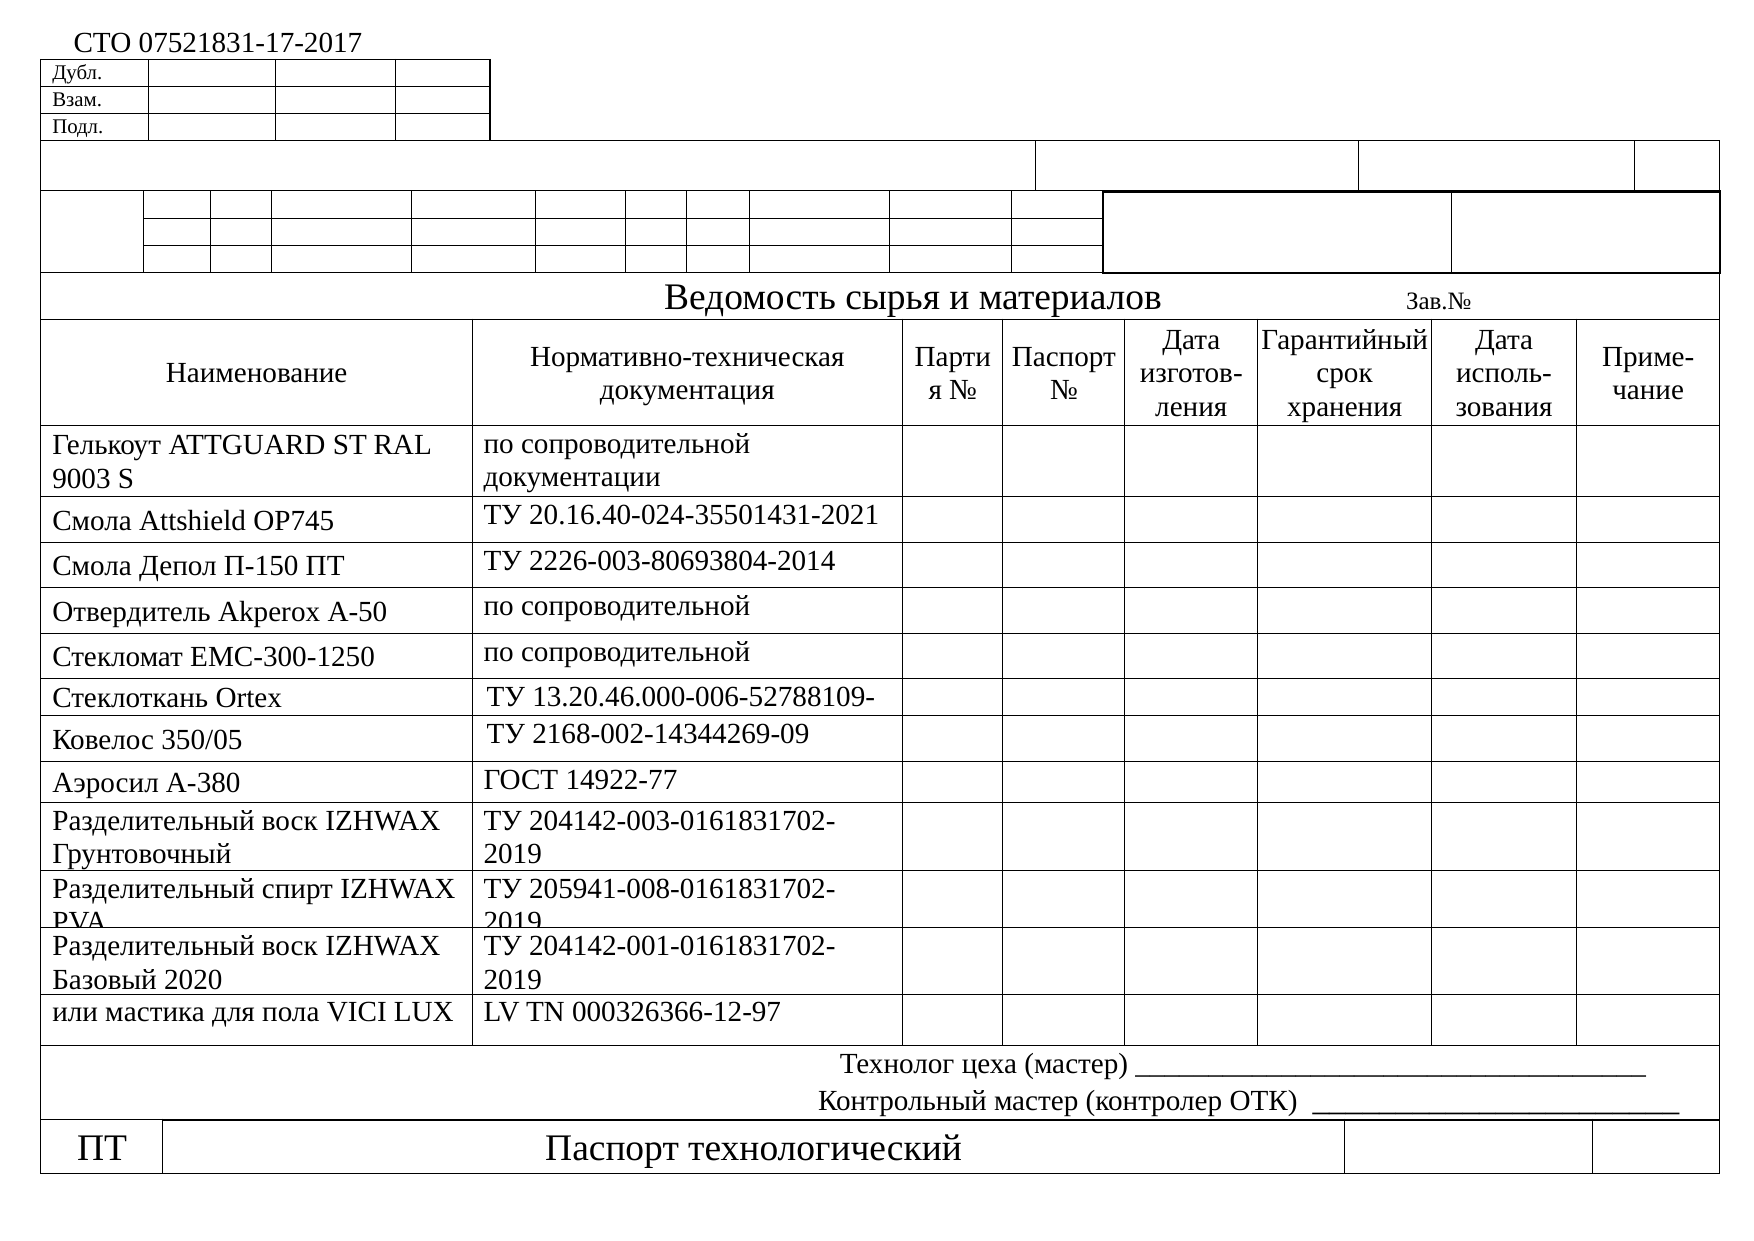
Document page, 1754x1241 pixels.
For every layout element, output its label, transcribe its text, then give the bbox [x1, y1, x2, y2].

table_cell [412, 191, 535, 217]
table_cell [1432, 803, 1576, 870]
table_cell Смола Депол П-150 ПТ [41, 543, 472, 587]
table_cell [1258, 588, 1431, 633]
table_cell ТУ 20.16.40-024-35501431-2021 [473, 497, 902, 542]
table_cell [211, 191, 271, 217]
table_cell Гелькоут ATTGUARD ST RAL 9003 S [41, 426, 472, 496]
table_cell [1003, 588, 1124, 633]
table_header [276, 60, 395, 86]
table_cell [1125, 543, 1257, 587]
table_cell [1359, 141, 1634, 190]
table_cell [687, 219, 749, 244]
table_cell [903, 928, 1002, 993]
table_cell [1003, 679, 1124, 715]
table_cell [626, 191, 686, 217]
table_cell [903, 871, 1002, 927]
table_cell [1125, 634, 1257, 678]
table_cell [1258, 762, 1431, 802]
table_cell [903, 543, 1002, 587]
table_cell Приме-чание [1577, 320, 1719, 425]
table_cell [1577, 803, 1719, 870]
table_cell [144, 246, 210, 272]
table_cell Подл. [41, 114, 148, 140]
table_cell [144, 219, 210, 244]
table_cell по сопроводительной документации [473, 426, 902, 496]
table_cell Стеклоткань Ortex [41, 679, 472, 715]
table_cell [149, 114, 275, 140]
table_header [1253, 59, 1719, 86]
table_cell [144, 191, 210, 217]
table_cell Разделительный спирт IZHWAX PVA [41, 871, 472, 927]
table_cell [1125, 426, 1257, 496]
table_cell [903, 634, 1002, 678]
table_cell [149, 87, 275, 113]
table_cell [750, 246, 889, 272]
table_cell [1635, 141, 1719, 190]
table_cell [1104, 193, 1451, 272]
table_cell [1258, 716, 1431, 761]
table_cell [272, 246, 411, 272]
table_cell Отвердитель Akperox A-50 [41, 588, 472, 633]
table_cell [903, 995, 1002, 1045]
table_cell [1432, 928, 1576, 993]
table_cell [1577, 634, 1719, 678]
table_cell [1258, 679, 1431, 715]
table_cell [903, 716, 1002, 761]
table_cell Ведомость сырья и материалов Зав.№ [41, 273, 1719, 318]
table_cell [626, 246, 686, 272]
table_cell [1432, 497, 1576, 542]
table_cell [1003, 803, 1124, 870]
table_cell [890, 246, 1011, 272]
table_cell [1452, 193, 1719, 272]
table_cell ТУ 205941-008-0161831702-2019 [473, 871, 902, 927]
table_cell Паспорт технологический [163, 1121, 1344, 1172]
table_cell [536, 219, 625, 244]
table_cell [785, 86, 1719, 140]
table_cell [1125, 762, 1257, 802]
table_cell Аэросил А-380 [41, 762, 472, 802]
table_cell ТУ 13.20.46.000-006-52788109-2019 [473, 679, 902, 715]
table_cell [1125, 716, 1257, 761]
table_cell [211, 219, 271, 244]
table_cell по сопроводительной документации [473, 634, 902, 678]
table_cell ТУ 2168-002-14344269-09 [473, 716, 902, 761]
table_cell [1432, 634, 1576, 678]
table_cell [1577, 716, 1719, 761]
table_cell [1003, 426, 1124, 496]
table_cell Партия № [903, 320, 1002, 425]
table_cell [903, 803, 1002, 870]
table_cell [1258, 497, 1431, 542]
table_cell Ковелос 350/05 [41, 716, 472, 761]
table_cell [1577, 588, 1719, 633]
table_cell [1258, 426, 1431, 496]
table_cell или мастика для пола VICI LUX [41, 995, 472, 1045]
table_cell ПТ [41, 1120, 162, 1172]
table_cell [903, 497, 1002, 542]
table_cell [536, 191, 625, 217]
table_cell [903, 426, 1002, 496]
table_cell Дата исполь-зования [1432, 320, 1576, 425]
table_cell [1432, 871, 1576, 927]
table_cell Стекломат ЕМС-300-1250 [41, 634, 472, 678]
table_cell [1432, 543, 1576, 587]
table_cell [211, 246, 271, 272]
table_cell Наименование [41, 320, 472, 425]
table_cell [1345, 1121, 1592, 1172]
table_cell [1258, 634, 1431, 678]
table_cell Нормативно-техническая документация [473, 320, 902, 425]
table_cell [1125, 928, 1257, 993]
table_cell [1577, 762, 1719, 802]
table_header [149, 60, 275, 86]
table_cell [1258, 871, 1431, 927]
table_cell [412, 219, 535, 244]
table_cell [626, 219, 686, 244]
table_cell [1577, 497, 1719, 542]
table_cell [491, 86, 785, 113]
text СТО 07521831-17-2017 [29, 25, 1742, 59]
table_cell Разделительный воск IZHWAX Грунтовочный [41, 803, 472, 870]
table_cell [890, 191, 1011, 217]
table_cell [1012, 246, 1102, 272]
table_cell [1036, 141, 1358, 190]
table_cell [890, 219, 1011, 244]
table_cell [1003, 871, 1124, 927]
table_cell [536, 246, 625, 272]
table_header Дубл. [41, 60, 148, 86]
table_cell [1577, 679, 1719, 715]
table_cell [1012, 219, 1102, 244]
table_cell LV TN 000326366-12-97 [473, 995, 902, 1045]
table_cell [1432, 426, 1576, 496]
table_cell ТУ 204142-003-0161831702-2019 [473, 803, 902, 870]
table_cell [1577, 543, 1719, 587]
table_cell Взам. [41, 87, 148, 113]
table_cell [272, 191, 411, 217]
table_cell [1003, 716, 1124, 761]
table_cell Технолог цеха (мастер) ___________________________________ Контрольный мастер (контролер ОТК) ______________________ [41, 1046, 1719, 1118]
table_cell [1577, 928, 1719, 993]
table_cell [1577, 995, 1719, 1045]
table_cell Паспорт № [1003, 320, 1124, 425]
table_cell [687, 246, 749, 272]
table_cell [1125, 803, 1257, 870]
table_cell [903, 762, 1002, 802]
table_cell Смола Attshield OP745 [41, 497, 472, 542]
table_cell [1432, 679, 1576, 715]
table_cell [276, 114, 395, 140]
table_cell ТУ 2226-003-80693804-2014 [473, 543, 902, 587]
table_cell [1003, 928, 1124, 993]
table_cell [396, 87, 489, 113]
table_cell [750, 191, 889, 217]
table_cell [1125, 497, 1257, 542]
table_cell по сопроводительной документации [473, 588, 902, 633]
table_cell [1432, 762, 1576, 802]
table_cell [1432, 716, 1576, 761]
table_cell [1003, 497, 1124, 542]
table_cell [1258, 543, 1431, 587]
table_cell [41, 141, 1035, 190]
table_cell Дата изготов-ления [1125, 320, 1257, 425]
table_cell [1003, 634, 1124, 678]
table_cell [1125, 588, 1257, 633]
table_cell [1258, 803, 1431, 870]
table_cell [903, 588, 1002, 633]
table_cell [1003, 995, 1124, 1045]
table_cell [903, 679, 1002, 715]
table_cell ТУ 204142-001-0161831702-2019 [473, 928, 902, 993]
table_cell [412, 246, 535, 272]
table_cell [1125, 995, 1257, 1045]
table_cell [1577, 426, 1719, 496]
table_cell [750, 219, 889, 244]
table_cell ГОСТ 14922-77 [473, 762, 902, 802]
table_cell [1012, 191, 1102, 217]
table_cell [276, 87, 395, 113]
table_cell [1003, 543, 1124, 587]
table_cell [1432, 995, 1576, 1045]
table_cell [396, 114, 489, 140]
table_cell Разделительный воск IZHWAX Базовый 2020 [41, 928, 472, 993]
table_cell [1577, 871, 1719, 927]
table_header [491, 59, 738, 86]
table_cell [1258, 928, 1431, 993]
table_cell [1593, 1121, 1719, 1172]
table_cell [1258, 995, 1431, 1045]
table_cell [1125, 871, 1257, 927]
table_cell [491, 113, 785, 140]
table_header [396, 60, 489, 86]
table_cell [1432, 588, 1576, 633]
table_cell Гарантийный срок хранения [1258, 320, 1431, 425]
table_cell [41, 191, 143, 272]
table_header [739, 59, 1253, 86]
table_cell [687, 191, 749, 217]
table_cell [272, 219, 411, 244]
table_cell [1125, 679, 1257, 715]
table_cell [1003, 762, 1124, 802]
